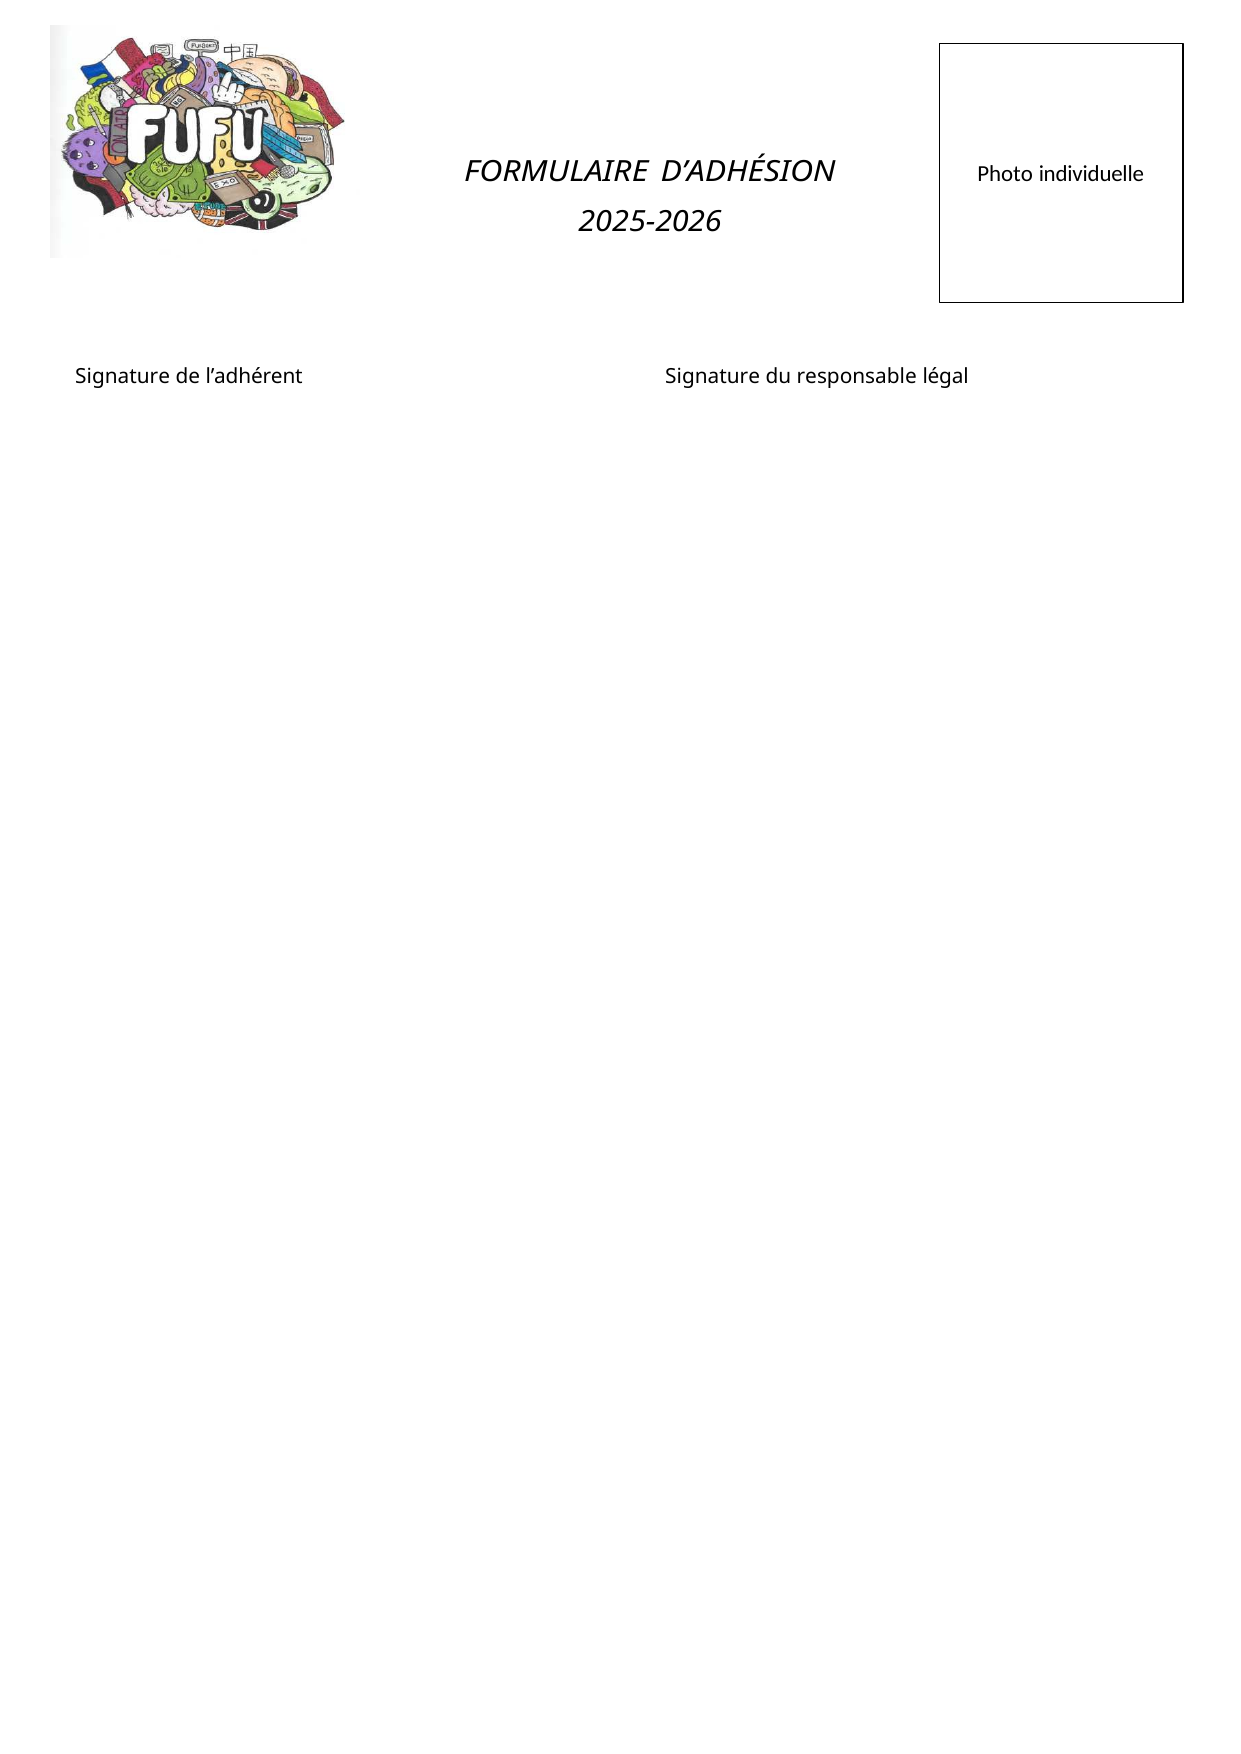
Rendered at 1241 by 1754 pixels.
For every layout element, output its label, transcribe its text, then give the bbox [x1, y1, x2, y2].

picture [50, 25, 361, 258]
text Signature de l’adhérent Signature du responsable légal [75, 361, 1166, 389]
